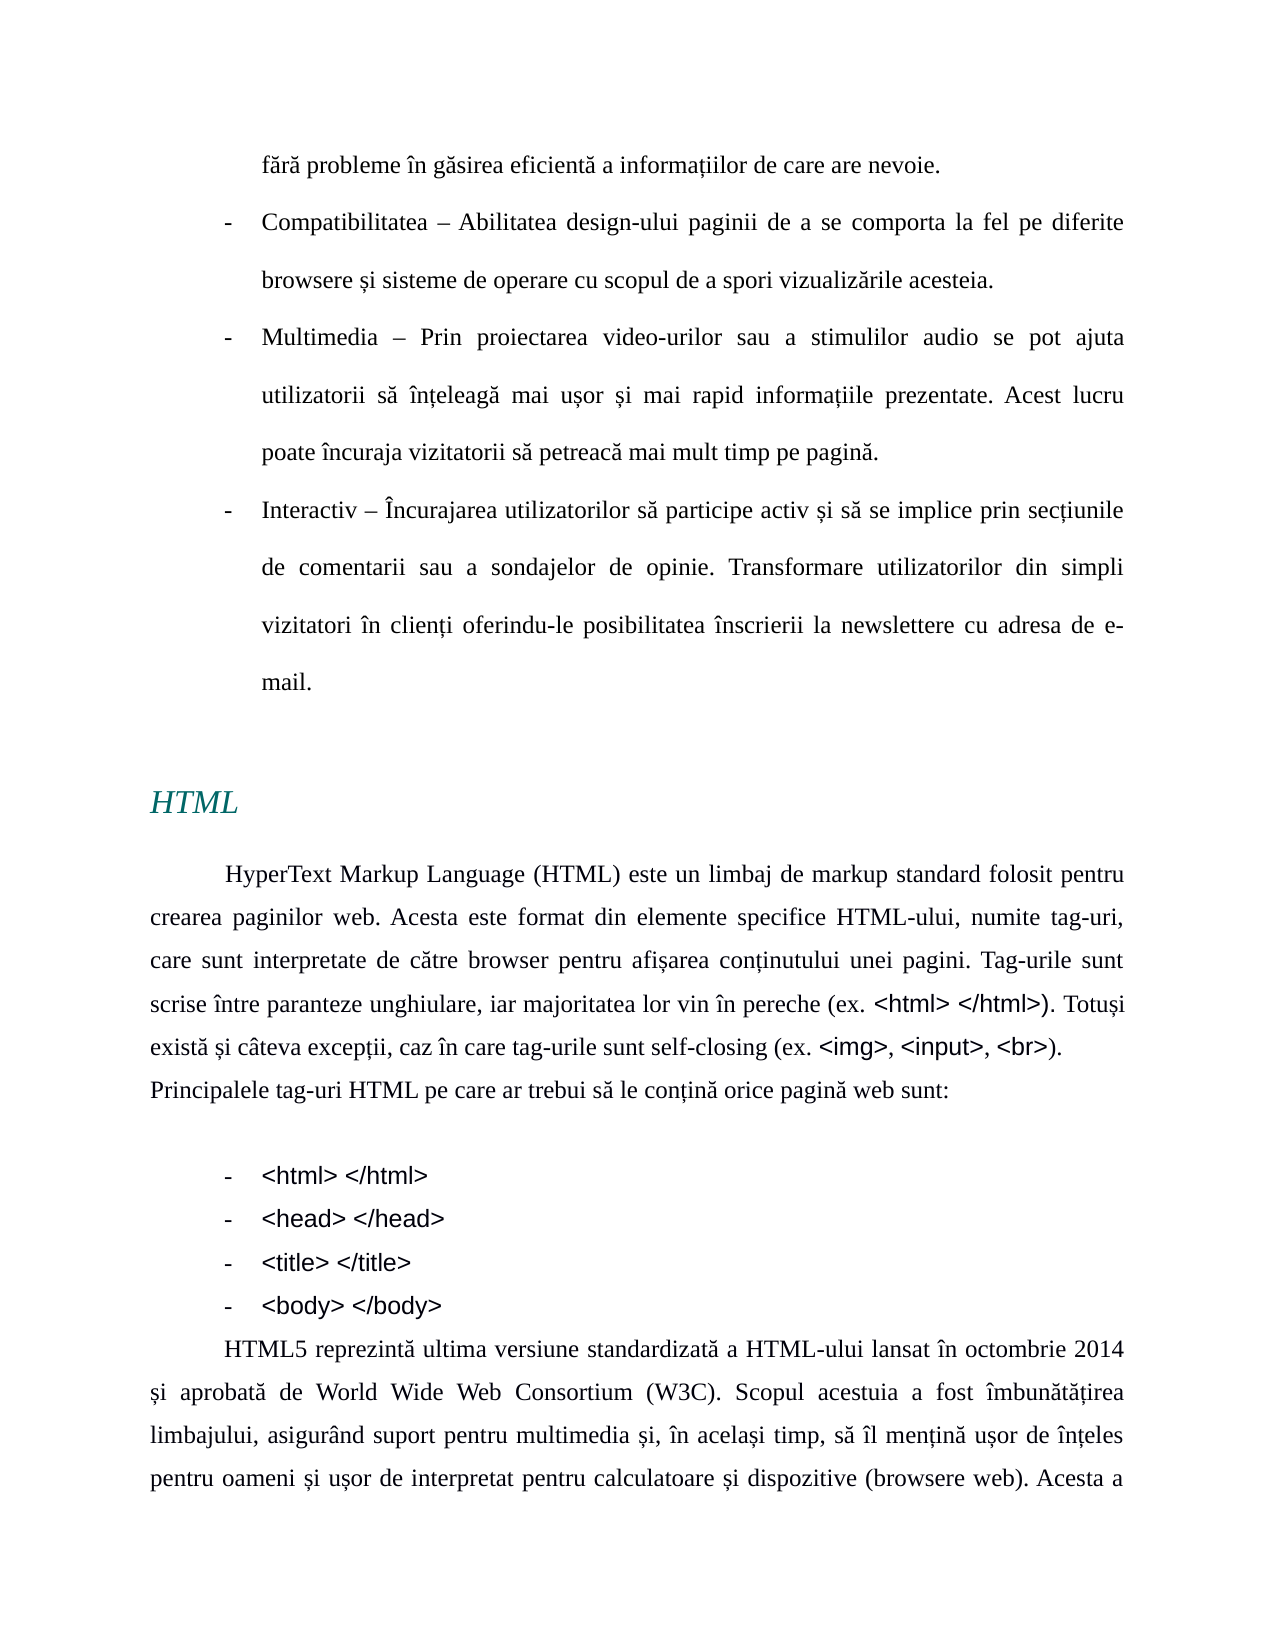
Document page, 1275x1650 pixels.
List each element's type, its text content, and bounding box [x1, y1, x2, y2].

text HTML [150, 782, 1125, 821]
list Compatibilitatea – Abilitatea design-ului paginii de a se comporta la fel pe diferite browsere și sisteme de operare cu scopul de a spori vizualizările acesteia. [224, 207, 1125, 294]
text HyperText Markup Language (HTML) este un limbaj de markup standard folosit pentru crearea paginilor web. Acesta este format din elemente specifice HTML-ului, numite tag-uri, care sunt interpretate de către browser pentru afișarea conținutului unei pagini. Tag-urile sunt scrise între paranteze unghiulare, iar majoritatea lor vin în pereche (ex. <html> </html>). Totuși există și câteva excepții, caz în care tag-urile sunt self-closing (ex. <img>, <input>, <br>). [150, 859, 1125, 1061]
list <head> </head> [224, 1204, 1125, 1233]
list fără probleme în găsirea eficientă a informațiilor de care are nevoie. [224, 150, 1125, 179]
text HTML5 reprezintă ultima versiune standardizată a HTML-ului lansat în octombrie 2014 și aprobată de World Wide Web Consortium (W3C). Scopul acestuia a fost îmbunătățirea limbajului, asigurând suport pentru multimedia și, în același timp, să îl mențină ușor de înțeles pentru oameni și ușor de interpretat pentru calculatoare și dispozitive (browsere web). Acesta a [150, 1334, 1125, 1492]
list <body> </body> [224, 1291, 1125, 1320]
text Principalele tag-uri HTML pe care ar trebui să le conțină orice pagină web sunt: [150, 1075, 1125, 1104]
list <html> </html> [224, 1161, 1125, 1190]
list Interactiv – Încurajarea utilizatorilor să participe activ și să se implice prin secțiunile de comentarii sau a sondajelor de opinie. Transformare utilizatorilor din simpli vizitatori în clienți oferindu-le posibilitatea înscrierii la newslettere cu adresa de e-mail. [224, 495, 1125, 696]
list <title> </title> [224, 1248, 1125, 1277]
list Multimedia – Prin proiectarea video-urilor sau a stimulilor audio se pot ajuta utilizatorii să înțeleagă mai ușor și mai rapid informațiile prezentate. Acest lucru poate încuraja vizitatorii să petreacă mai mult timp pe pagină. [224, 322, 1125, 466]
